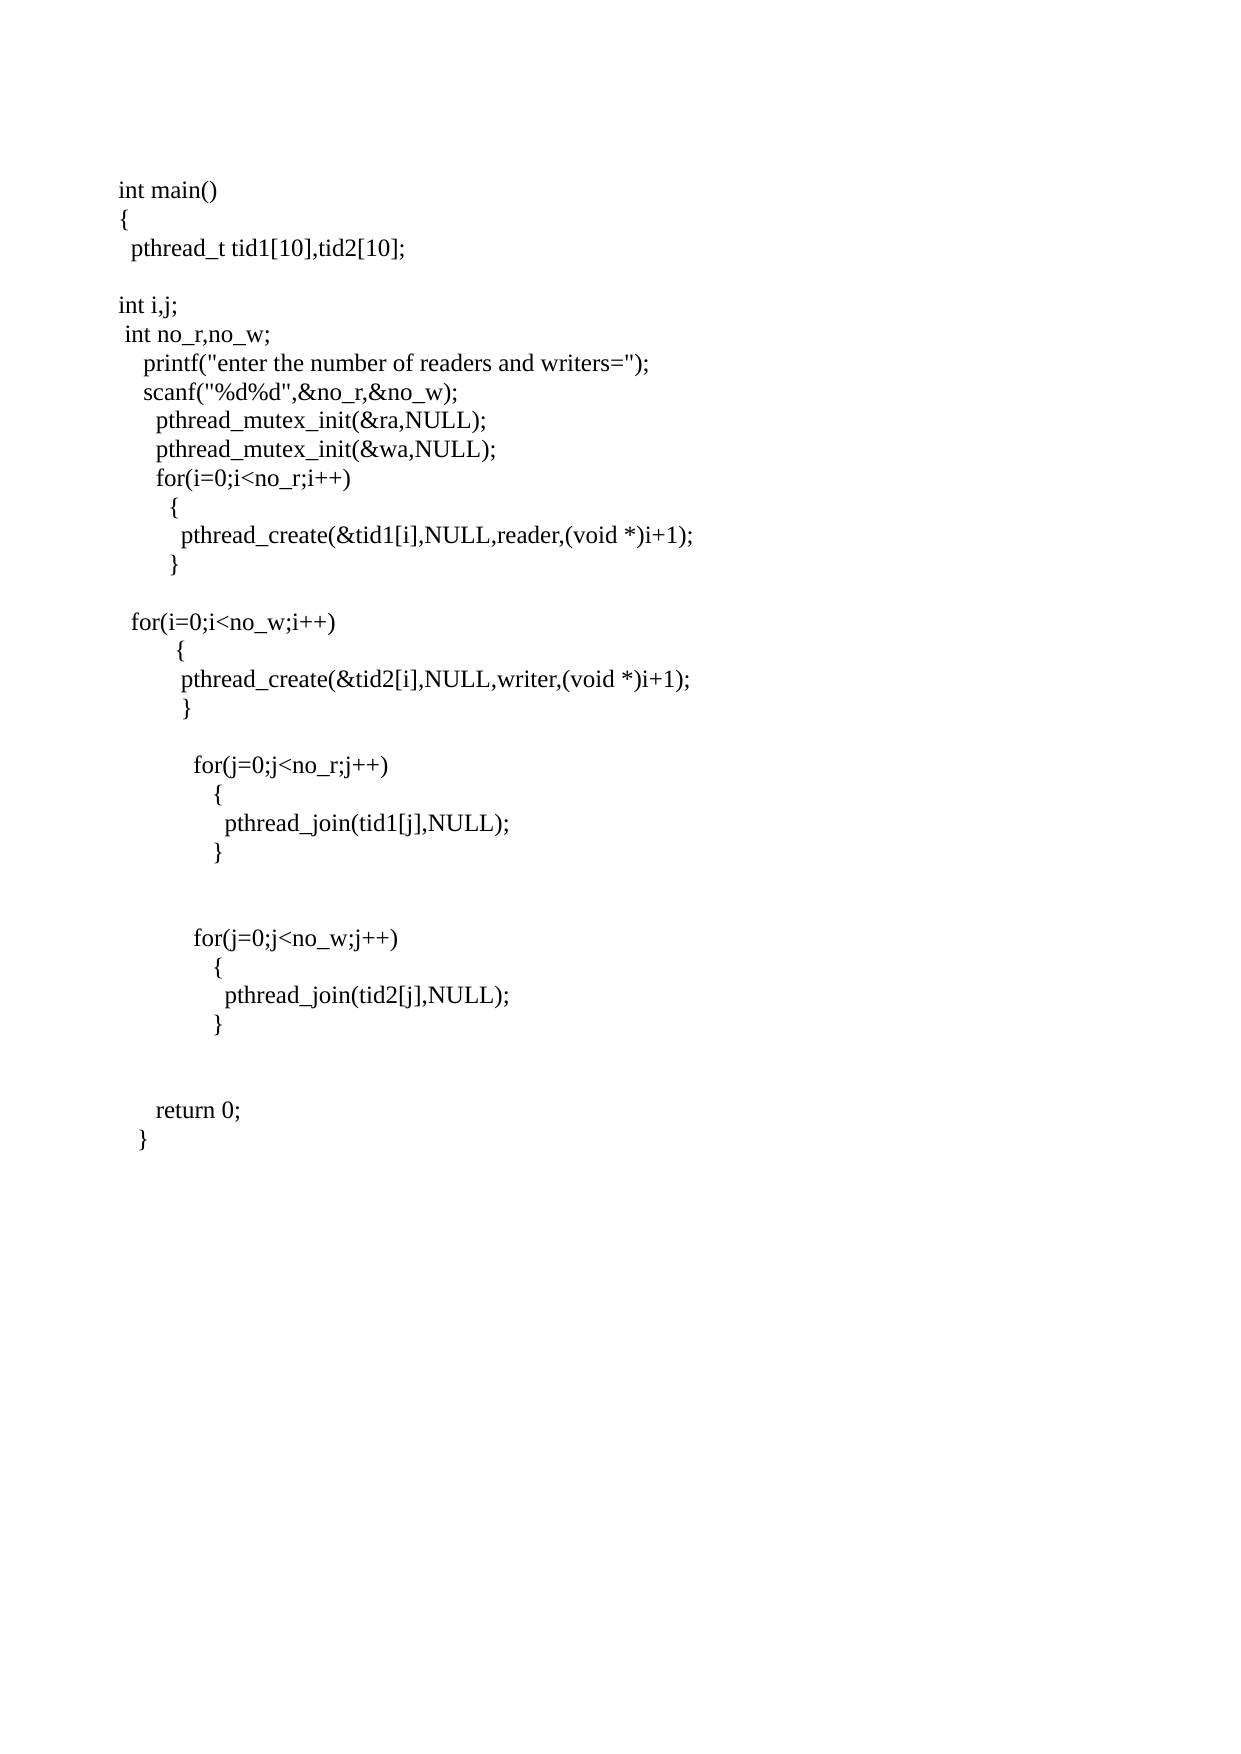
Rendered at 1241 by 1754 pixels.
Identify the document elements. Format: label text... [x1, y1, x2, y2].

text { [118, 636, 1122, 664]
text } [118, 1124, 1122, 1153]
text pthread_mutex_init(&ra,NULL); [118, 406, 1122, 434]
text pthread_join(tid2[j],NULL); [118, 981, 1122, 1009]
text pthread_join(tid1[j],NULL); [118, 808, 1122, 837]
text } [118, 549, 1122, 578]
text { [118, 204, 1122, 233]
text scanf("%d%d",&no_r,&no_w); [118, 377, 1122, 406]
text for(j=0;j<no_r;j++) [118, 751, 1122, 779]
text pthread_t tid1[10],tid2[10]; [118, 233, 1122, 262]
text pthread_mutex_init(&wa,NULL); [118, 434, 1122, 463]
text return 0; [118, 1096, 1122, 1124]
text printf("enter the number of readers and writers="); [118, 348, 1122, 377]
text } [118, 837, 1122, 866]
text } [118, 1009, 1122, 1038]
text int main() [118, 176, 1122, 204]
text pthread_create(&tid2[i],NULL,writer,(void *)i+1); [118, 664, 1122, 693]
text int i,j; [118, 291, 1122, 319]
text { [118, 492, 1122, 521]
text { [118, 952, 1122, 981]
text pthread_create(&tid1[i],NULL,reader,(void *)i+1); [118, 521, 1122, 549]
text for(i=0;i<no_w;i++) [118, 607, 1122, 636]
text for(j=0;j<no_w;j++) [118, 923, 1122, 952]
text { [118, 779, 1122, 808]
text for(i=0;i<no_r;i++) [118, 463, 1122, 492]
text int no_r,no_w; [118, 319, 1122, 348]
text } [118, 693, 1122, 722]
